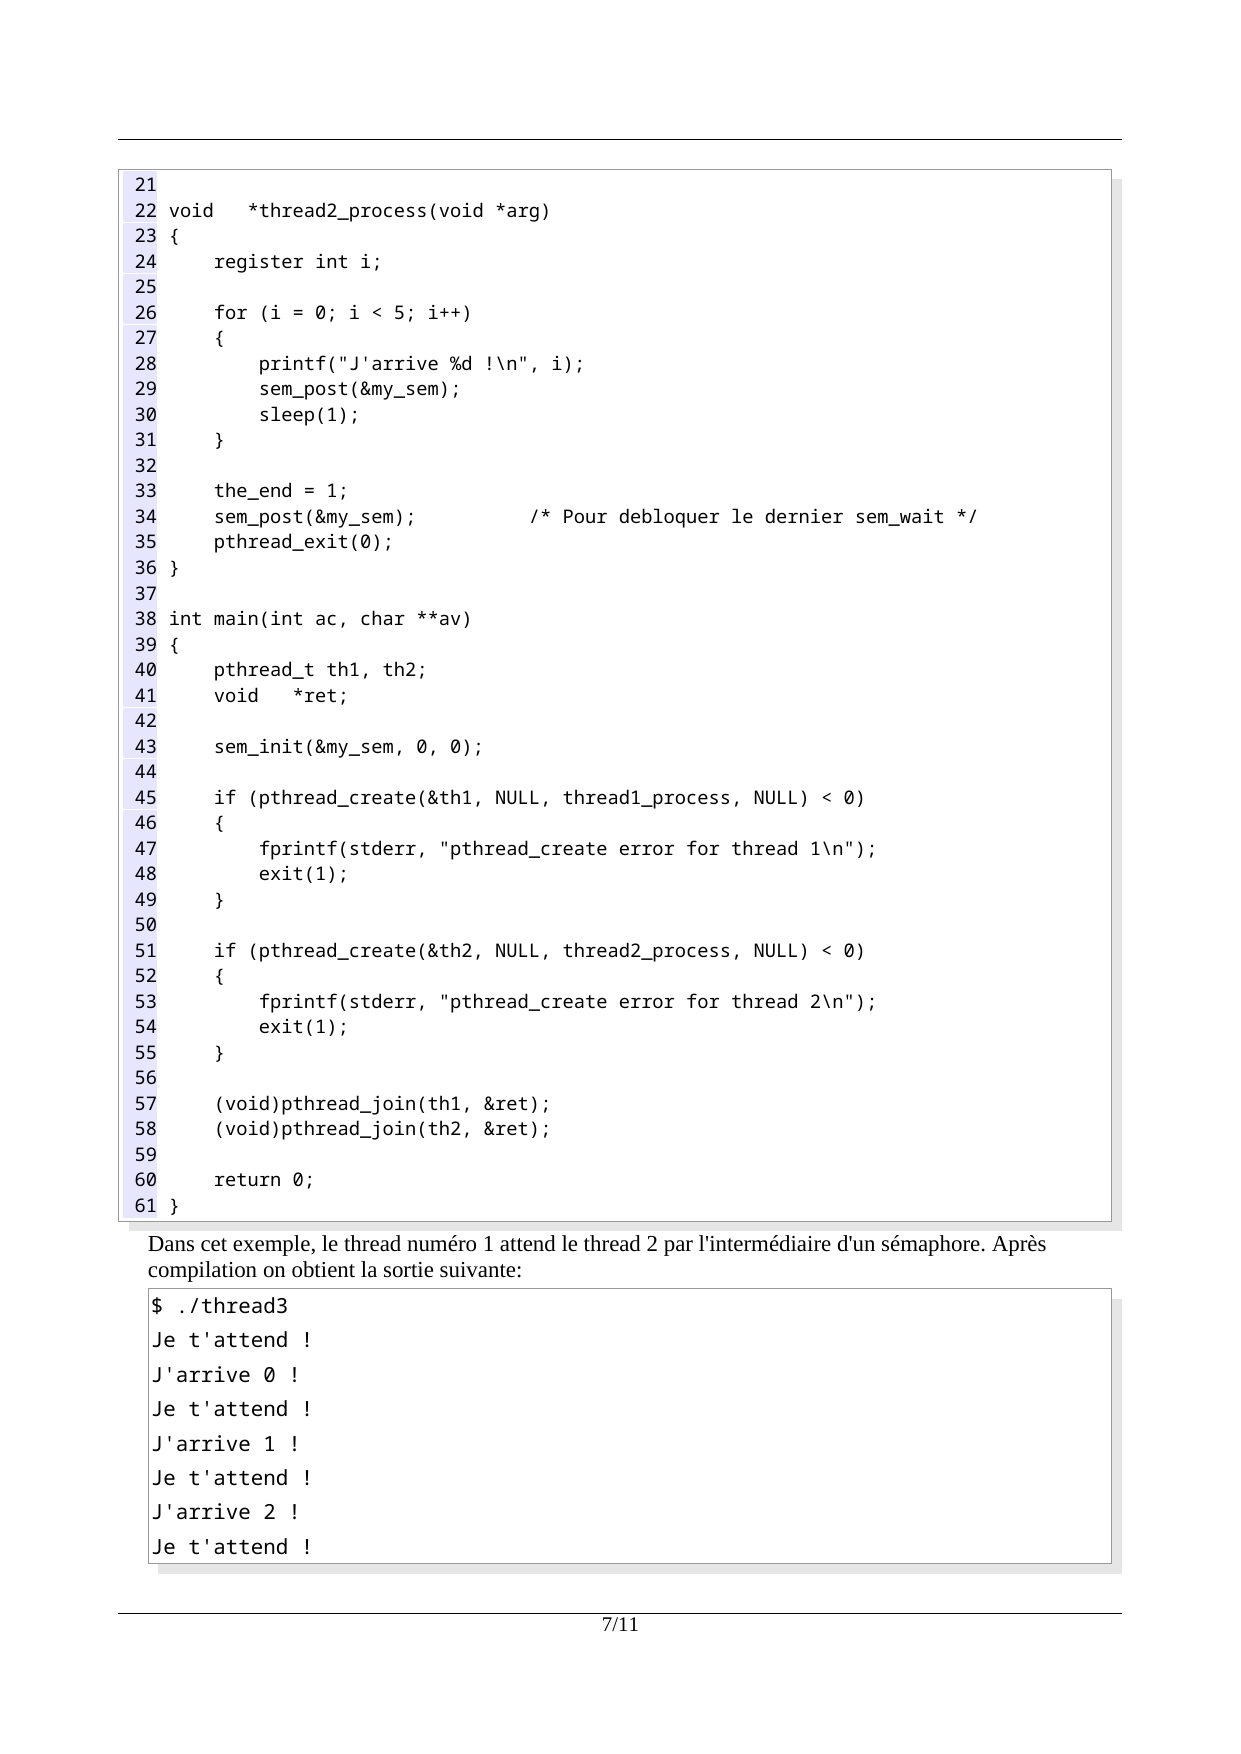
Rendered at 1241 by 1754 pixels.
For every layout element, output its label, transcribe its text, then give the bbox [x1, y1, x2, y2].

list return 0; [157, 1164, 1111, 1189]
list { [157, 959, 1111, 985]
list { [157, 628, 1111, 653]
text J'arrive 1 ! [149, 1426, 1111, 1457]
list [119, 551, 123, 580]
text J'arrive 2 ! [149, 1494, 1111, 1526]
list [119, 883, 123, 912]
list } [119, 1189, 1111, 1221]
list sem_post(&my_sem); [157, 373, 1111, 398]
list } [157, 883, 1111, 912]
list void *ret; [157, 679, 1111, 707]
list (void)pthread_join(th2, &ret); [157, 1113, 1111, 1141]
list [119, 628, 123, 653]
list register int i; [157, 245, 1111, 273]
list pthread_t th1, th2; [157, 653, 1111, 679]
list { [119, 322, 1111, 347]
list printf("J'arrive %d !\n", i); [157, 347, 1111, 373]
text J'arrive 0 ! [149, 1357, 1111, 1388]
text Je t'attend ! [149, 1460, 1111, 1492]
text Je t'attend ! [149, 1323, 1111, 1354]
list (void)pthread_join(th1, &ret); [157, 1087, 1111, 1113]
list sleep(1); [157, 398, 1111, 424]
list [119, 959, 123, 985]
list fprintf(stderr, "pthread_create error for thread 2\n"); [157, 985, 1111, 1011]
list } [157, 1036, 1111, 1065]
list } [157, 551, 1111, 580]
list pthread_exit(0); [157, 526, 1111, 551]
list if (pthread_create(&th1, NULL, thread1_process, NULL) < 0) [157, 781, 1111, 806]
list void *thread2_process(void *arg) [157, 194, 1111, 219]
text Je t'attend ! [149, 1529, 1111, 1563]
list sem_init(&my_sem, 0, 0); [157, 730, 1111, 758]
list if (pthread_create(&th2, NULL, thread2_process, NULL) < 0) [157, 934, 1111, 959]
text Dans cet exemple, le thread numéro 1 attend le thread 2 par l'intermédiaire d'un sémaphore. Après compilation on obtient la sortie suivante: [148, 1231, 1122, 1282]
list the_end = 1; [157, 475, 1111, 500]
list for (i = 0; i < 5; i++) [157, 296, 1111, 322]
list } [157, 424, 1111, 452]
list [119, 1036, 123, 1065]
list [119, 424, 123, 452]
list fprintf(stderr, "pthread_create error for thread 1\n"); [157, 832, 1111, 857]
text $ ./thread3 [149, 1289, 1111, 1320]
text Je t'attend ! [149, 1391, 1111, 1423]
list exit(1); [157, 857, 1111, 883]
list exit(1); [157, 1011, 1111, 1036]
list { [119, 806, 1111, 832]
list sem_post(&my_sem); /* Pour debloquer le dernier sem_wait */ [157, 500, 1111, 526]
list int main(int ac, char **av) [157, 602, 1111, 628]
list { [119, 219, 1111, 245]
